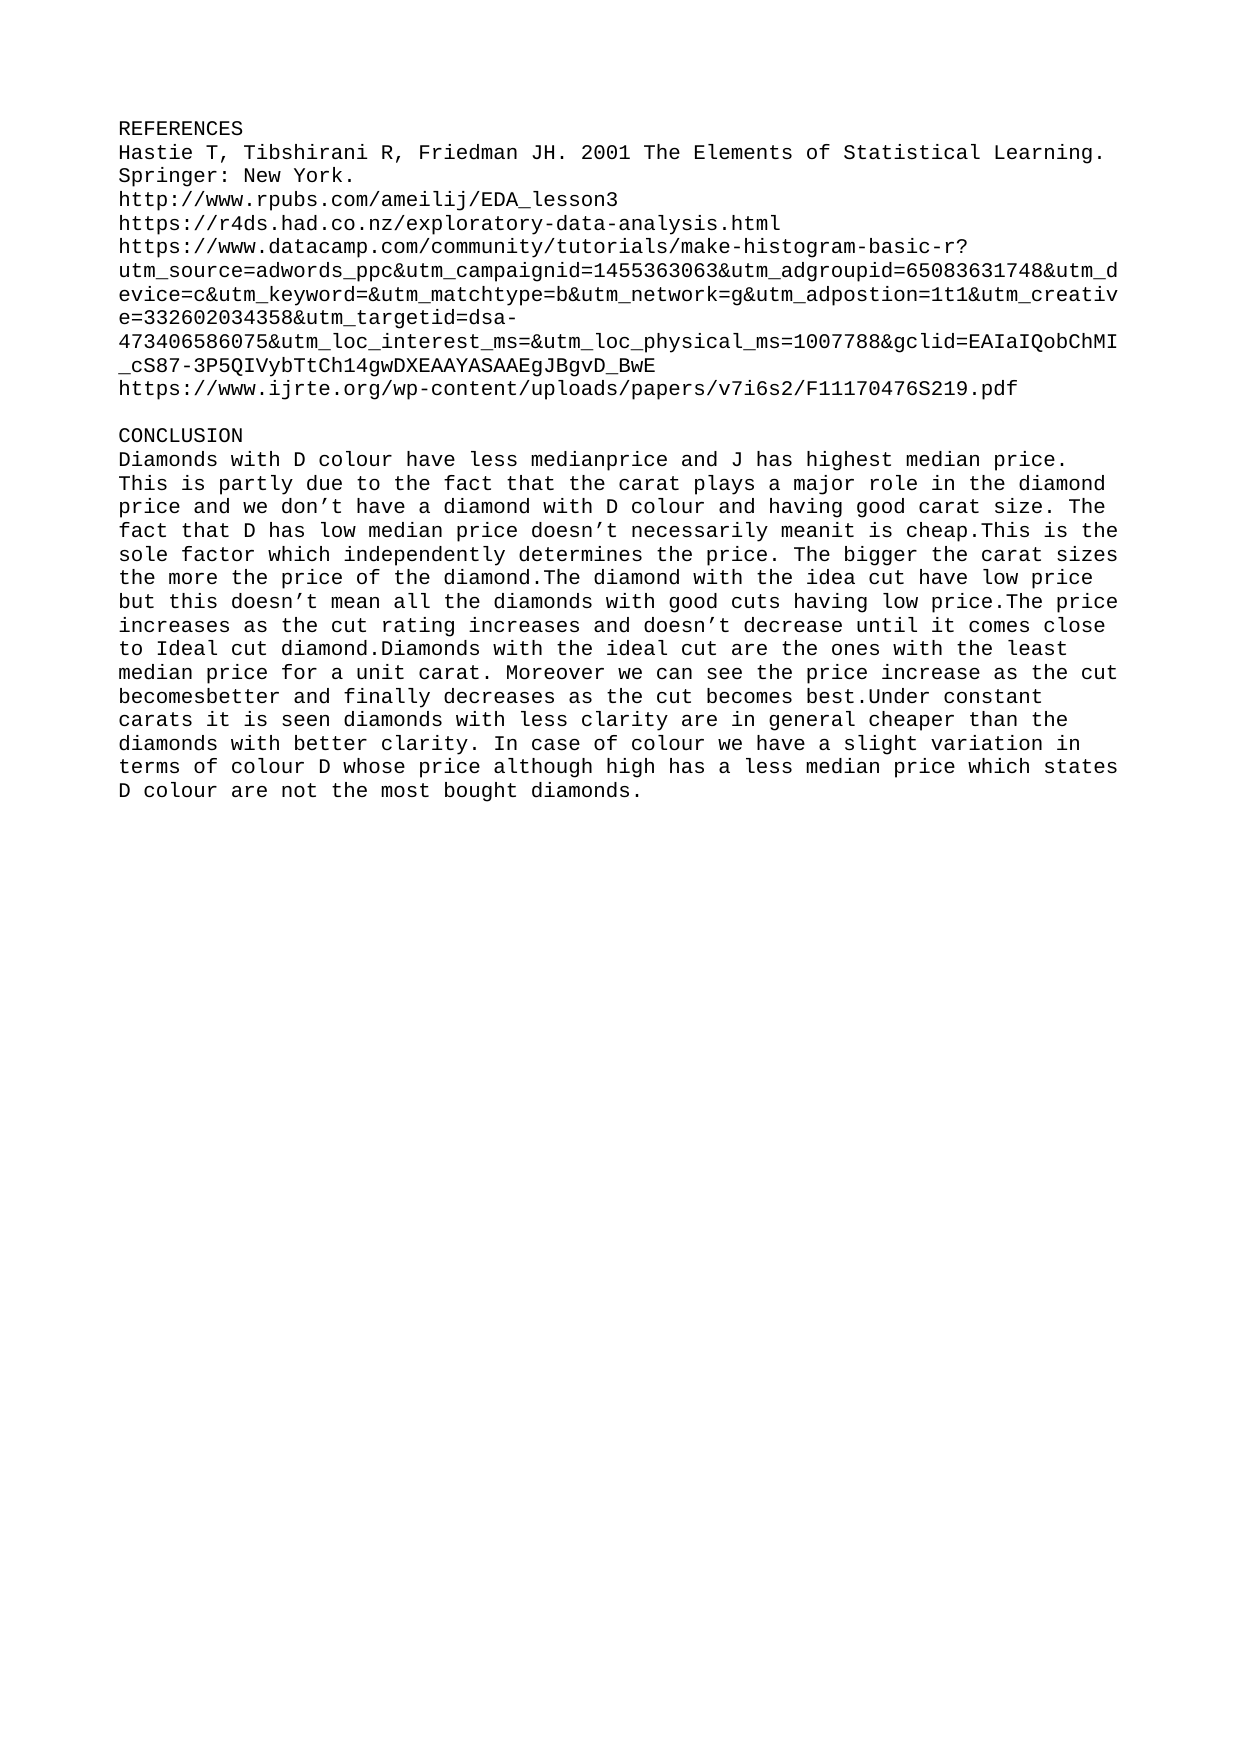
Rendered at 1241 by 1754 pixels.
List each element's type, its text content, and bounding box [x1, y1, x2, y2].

text Hastie T, Tibshirani R, Friedman JH. 2001 The Elements of Statistical Learning. Springer: New York. [118, 142, 1122, 189]
text https://www.ijrte.org/wp-content/uploads/papers/v7i6s2/F11170476S219.pdf [118, 378, 1122, 402]
text https://r4ds.had.co.nz/exploratory-data-analysis.html [118, 213, 1122, 236]
text Diamonds with D colour have less medianprice and J has highest median price. This is partly due to the fact that the carat plays a major role in the diamond price and we don’t have a diamond with D colour and having good carat size. The fact that D has low median price doesn’t necessarily meanit is cheap.This is the sole factor which independently determines the price. The bigger the carat sizes the more the price of the diamond.The diamond with the idea cut have low price but this doesn’t mean all the diamonds with good cuts having low price.The price increases as the cut rating increases and doesn’t decrease until it comes close to Ideal cut diamond.Diamonds with the ideal cut are the ones with the least median price for a unit carat. Moreover we can see the price increase as the cut becomesbetter and finally decreases as the cut becomes best.Under constant carats it is seen diamonds with less clarity are in general cheaper than the diamonds with better clarity. In case of colour we have a slight variation in terms of colour D whose price although high has a less median price which states D colour are not the most bought diamonds. [118, 449, 1122, 804]
text REFERENCES [118, 118, 1122, 142]
text CONCLUSION [118, 426, 1122, 449]
text https://www.datacamp.com/community/tutorials/make-histogram-basic-r?utm_source=adwords_ppc&utm_campaignid=1455363063&utm_adgroupid=65083631748&utm_device=c&utm_keyword=&utm_matchtype=b&utm_network=g&utm_adpostion=1t1&utm_creative=332602034358&utm_targetid=dsa-473406586075&utm_loc_interest_ms=&utm_loc_physical_ms=1007788&gclid=EAIaIQobChMI_cS87-3P5QIVybTtCh14gwDXEAAYASAAEgJBgvD_BwE [118, 236, 1122, 378]
text http://www.rpubs.com/ameilij/EDA_lesson3 [118, 189, 1122, 213]
